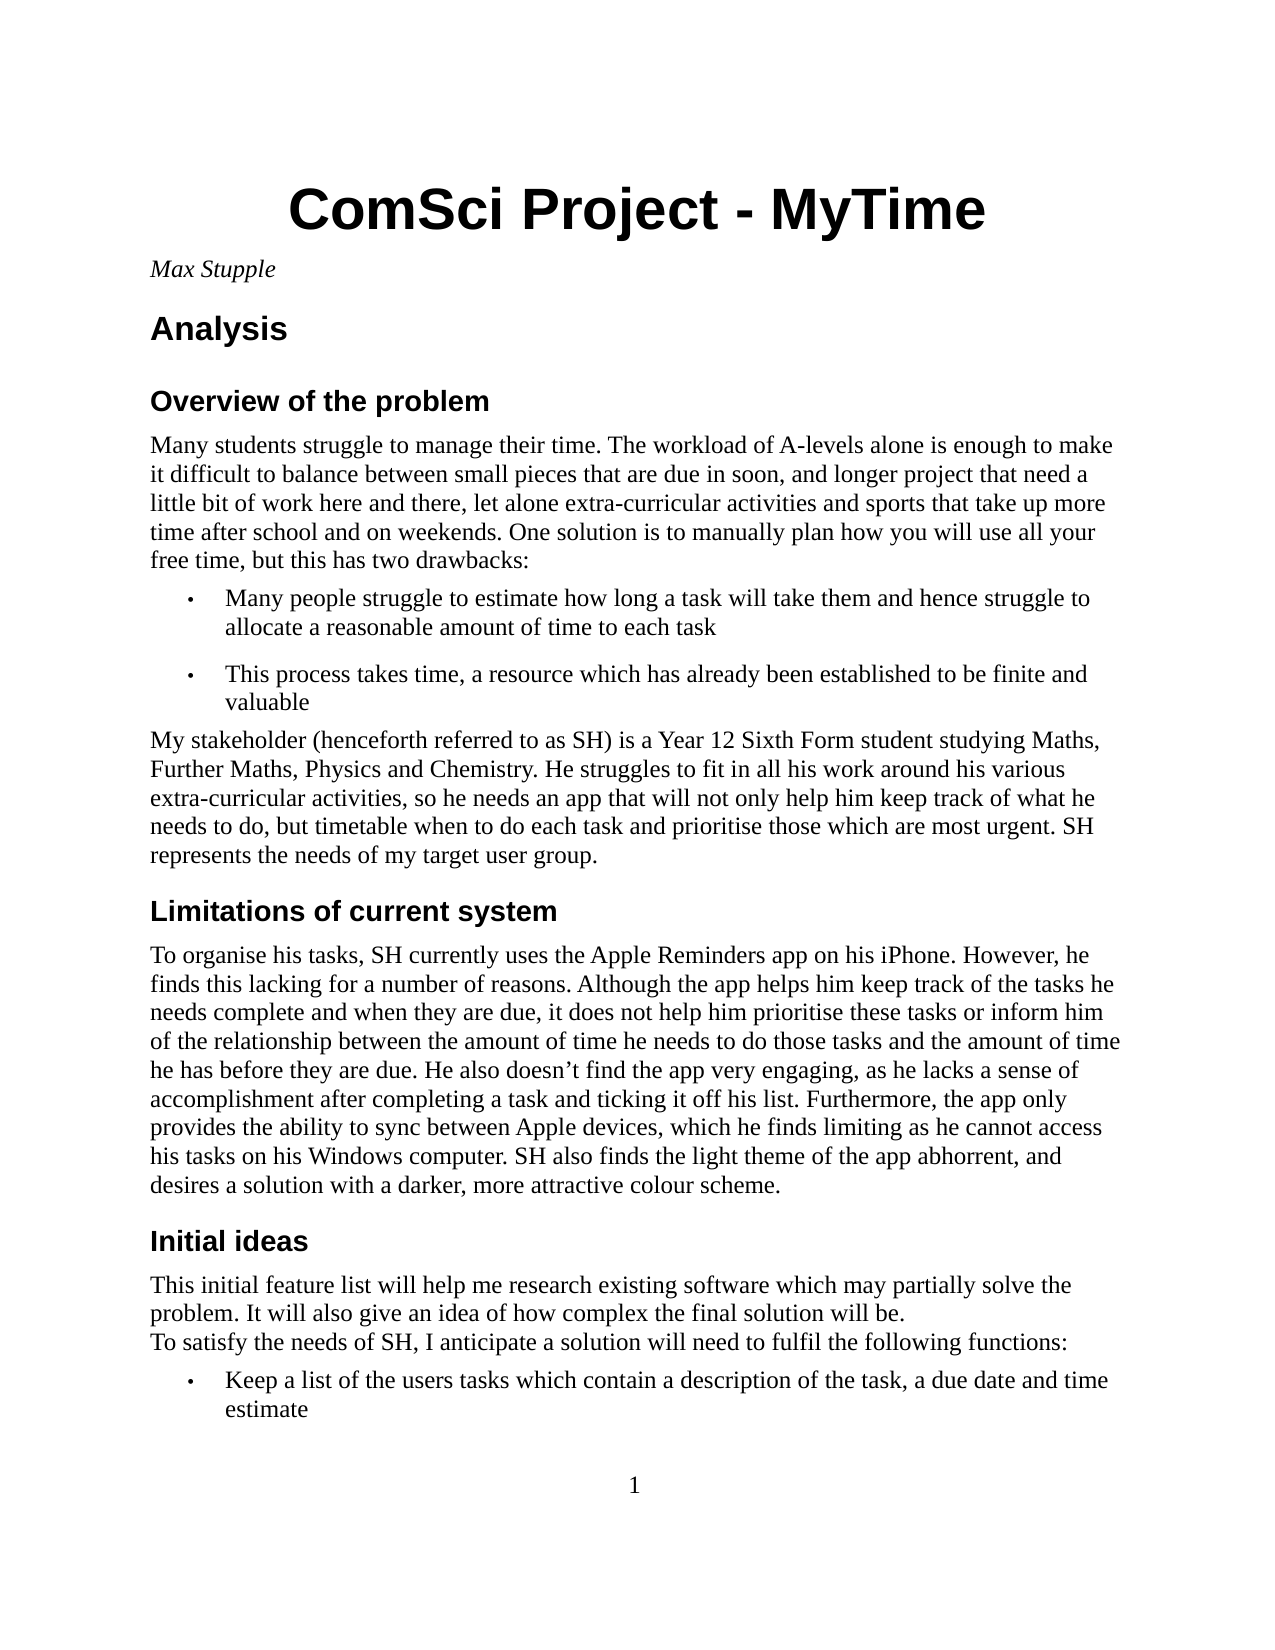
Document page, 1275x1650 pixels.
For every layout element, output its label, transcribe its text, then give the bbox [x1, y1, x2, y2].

text My stakeholder (henceforth referred to as SH) is a Year 12 Sixth Form student studying Maths, Further Maths, Physics and Chemistry. He struggles to fit in all his work around his various extra-curricular activities, so he needs an app that will not only help him keep track of what he needs to do, but timetable when to do each task and prioritise those which are most urgent. SH represents the needs of my target user group. [150, 725, 1125, 869]
text To organise his tasks, SH currently uses the Apple Reminders app on his iPhone. However, he finds this lacking for a number of reasons. Although the app helps him keep track of the tasks he needs complete and when they are due, it does not help him prioritise these tasks or inform him of the relationship between the amount of time he needs to do those tasks and the amount of time he has before they are due. He also doesn’t find the app very engaging, as he lacks a sense of accomplishment after completing a task and ticking it off his list. Furthermore, the app only provides the ability to sync between Apple devices, which he finds limiting as he cannot access his tasks on his Windows computer. SH also finds the light theme of the app abhorrent, and desires a solution with a darker, more attractive colour scheme. [150, 940, 1125, 1199]
subtitle Analysis [150, 308, 1125, 347]
subtitle Limitations of current system [150, 894, 1125, 927]
list Many people struggle to estimate how long a task will take them and hence struggle to allocate a reasonable amount of time to each task [187, 583, 1125, 641]
text Max Stupple [150, 254, 1125, 283]
list This process takes time, a resource which has already been established to be finite and valuable [187, 659, 1125, 716]
subtitle Overview of the problem [150, 384, 1125, 418]
text Many students struggle to manage their time. The workload of A-levels alone is enough to make it difficult to balance between small pieces that are due in soon, and longer project that need a little bit of work here and there, let alone extra-curricular activities and sports that take up more time after school and on weekends. One solution is to manually plan how you will use all your free time, but this has two drawbacks: [150, 431, 1125, 574]
subtitle Initial ideas [150, 1224, 1125, 1257]
title ComSci Project - MyTime [150, 175, 1125, 242]
list Keep a list of the users tasks which contain a description of the task, a due date and time estimate [187, 1365, 1125, 1422]
text This initial feature list will help me research existing software which may partially solve the problem. It will also give an idea of how complex the final solution will be. To satisfy the needs of SH, I anticipate a solution will need to fulfil the following functions: [150, 1270, 1125, 1356]
